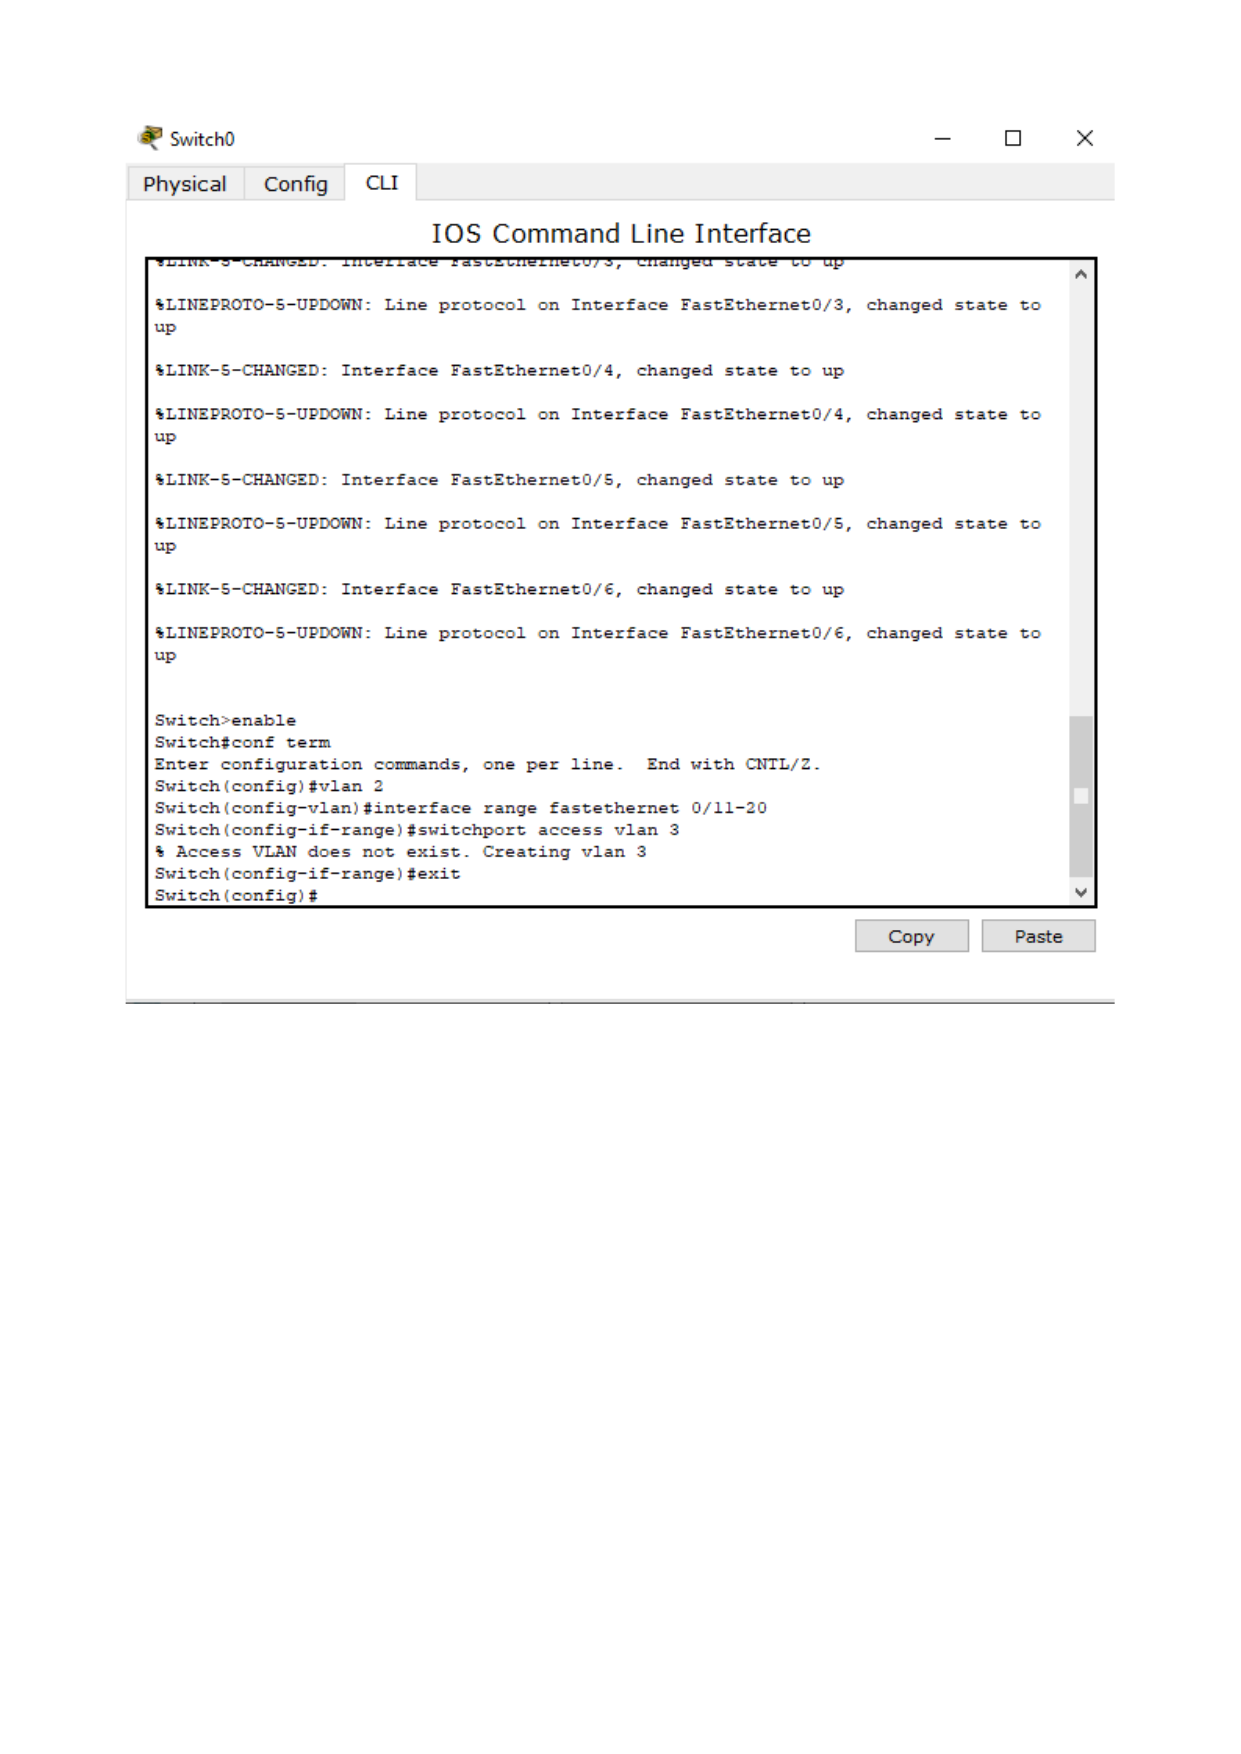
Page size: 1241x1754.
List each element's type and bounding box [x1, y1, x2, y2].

picture [125, 118, 1115, 1004]
